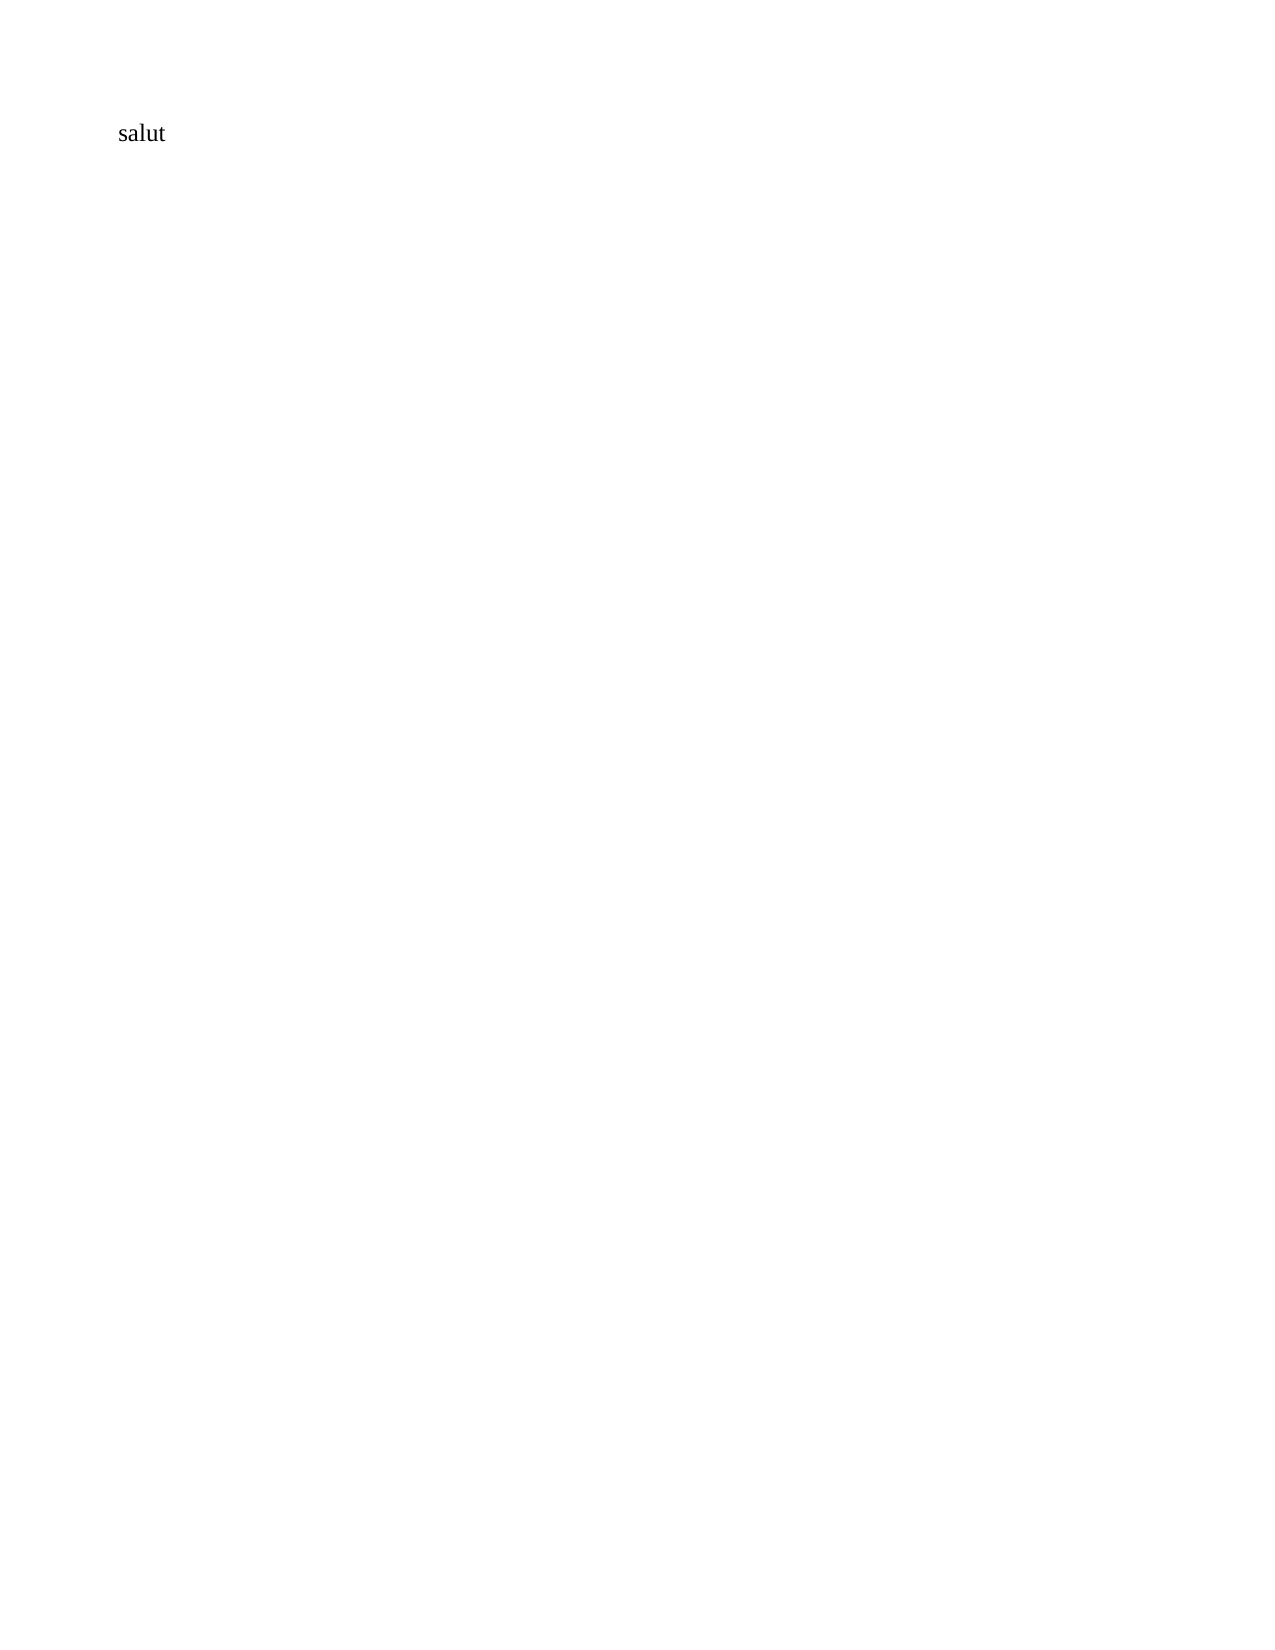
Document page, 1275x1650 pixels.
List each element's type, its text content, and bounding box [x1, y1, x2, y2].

text salut [118, 118, 1157, 147]
